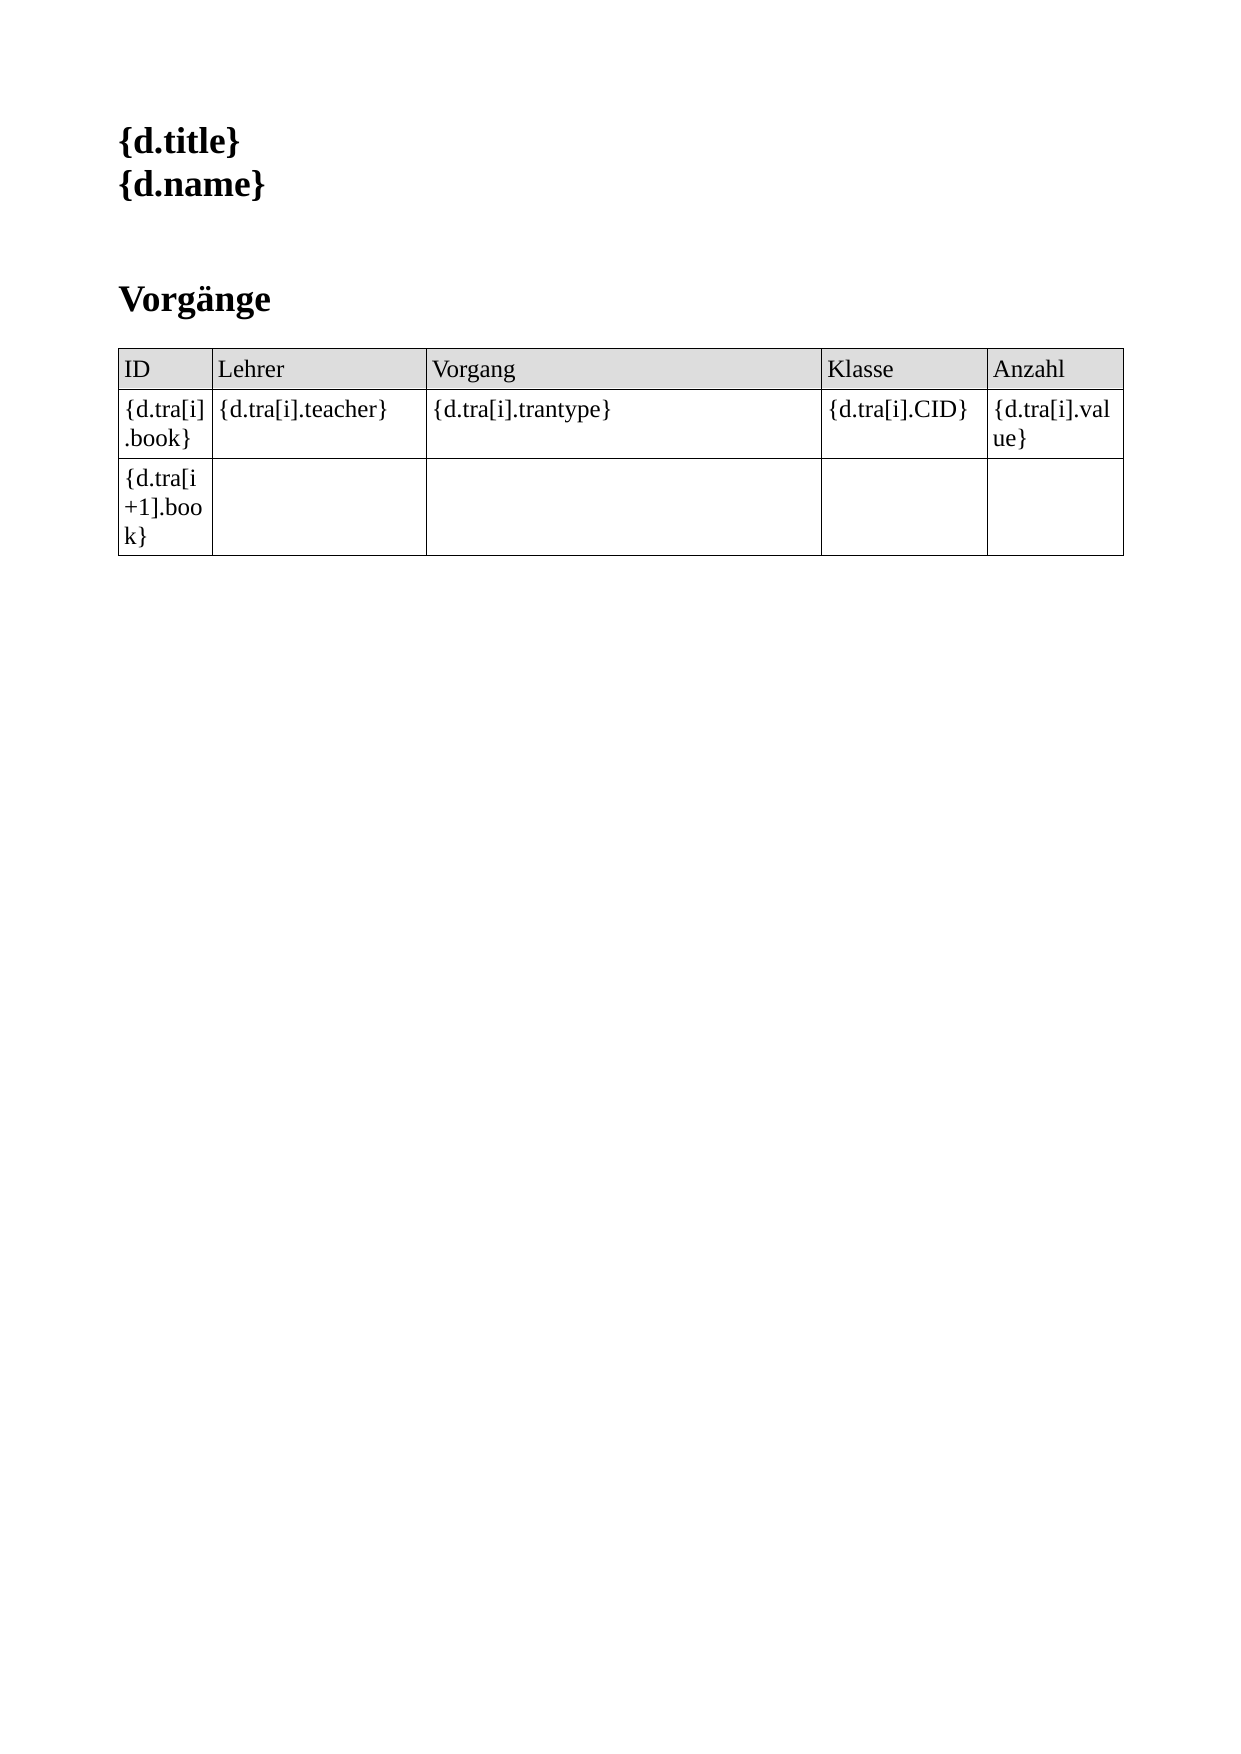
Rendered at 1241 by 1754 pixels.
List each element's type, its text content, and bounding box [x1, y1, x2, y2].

table_cell [427, 459, 821, 555]
table_cell [988, 459, 1123, 555]
table_header ID [119, 349, 212, 388]
text Vorgänge [118, 276, 1122, 319]
table_header Vorgang [427, 349, 821, 388]
table_header Klasse [822, 349, 987, 388]
table_cell {d.tra[i].CID} [822, 390, 987, 457]
table_cell [822, 459, 987, 555]
table_cell [213, 459, 426, 555]
table_cell {d.tra[i].book} [119, 390, 212, 457]
text {d.name} [118, 161, 1122, 204]
text {d.title} [118, 118, 1122, 161]
table_header Anzahl [988, 349, 1123, 388]
table_cell {d.tra[i].trantype} [427, 390, 821, 457]
table_header Lehrer [213, 349, 426, 388]
table_cell {d.tra[i].teacher} [213, 390, 426, 457]
table_cell {d.tra[i+1].book} [119, 459, 212, 555]
table_cell {d.tra[i].value} [988, 390, 1123, 457]
